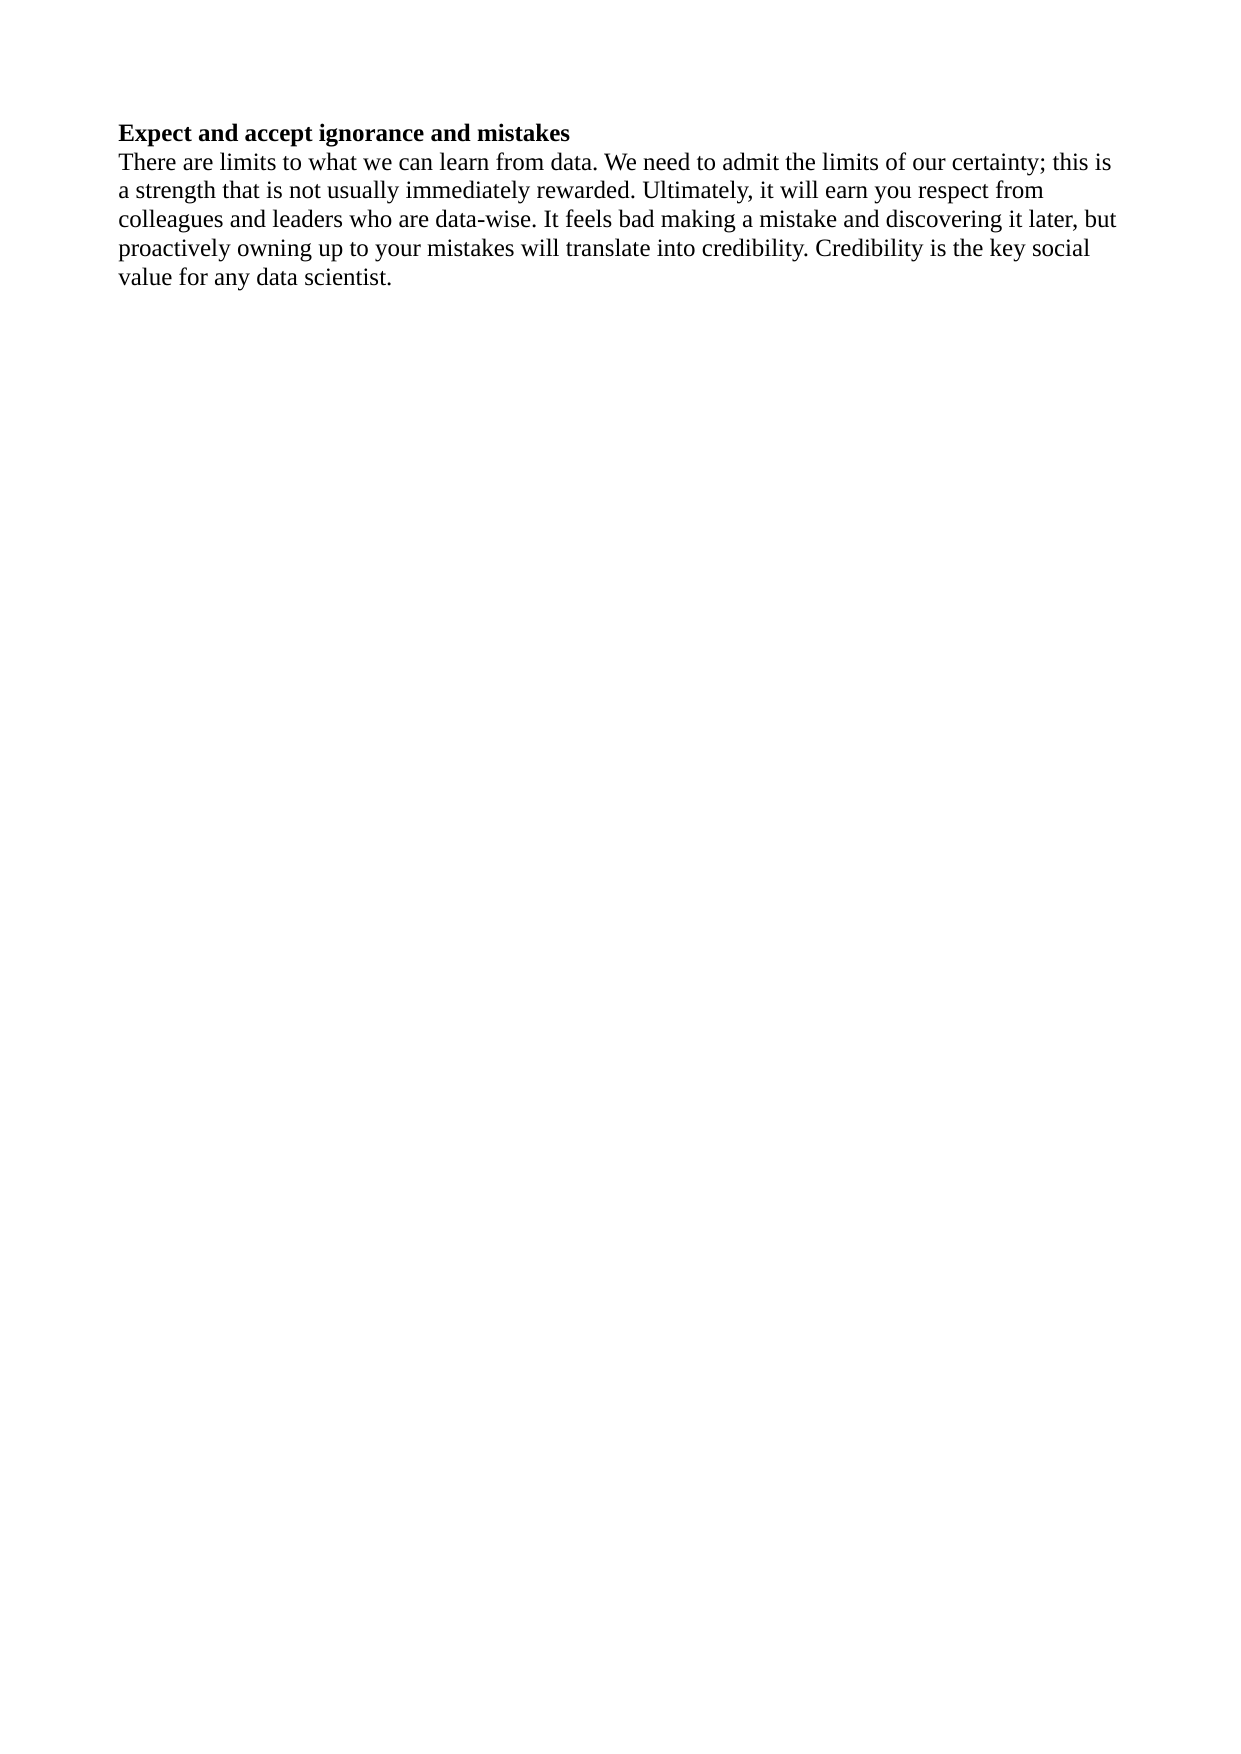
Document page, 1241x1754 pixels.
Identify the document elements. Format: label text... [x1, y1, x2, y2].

text There are limits to what we can learn from data. We need to admit the limits of our certainty; this is a strength that is not usually immediately rewarded. Ultimately, it will earn you respect from colleagues and leaders who are data-wise. It feels bad making a mistake and discovering it later, but proactively owning up to your mistakes will translate into credibility. Credibility is the key social value for any data scientist. [118, 147, 1122, 291]
text Expect and accept ignorance and mistakes [118, 118, 1122, 147]
